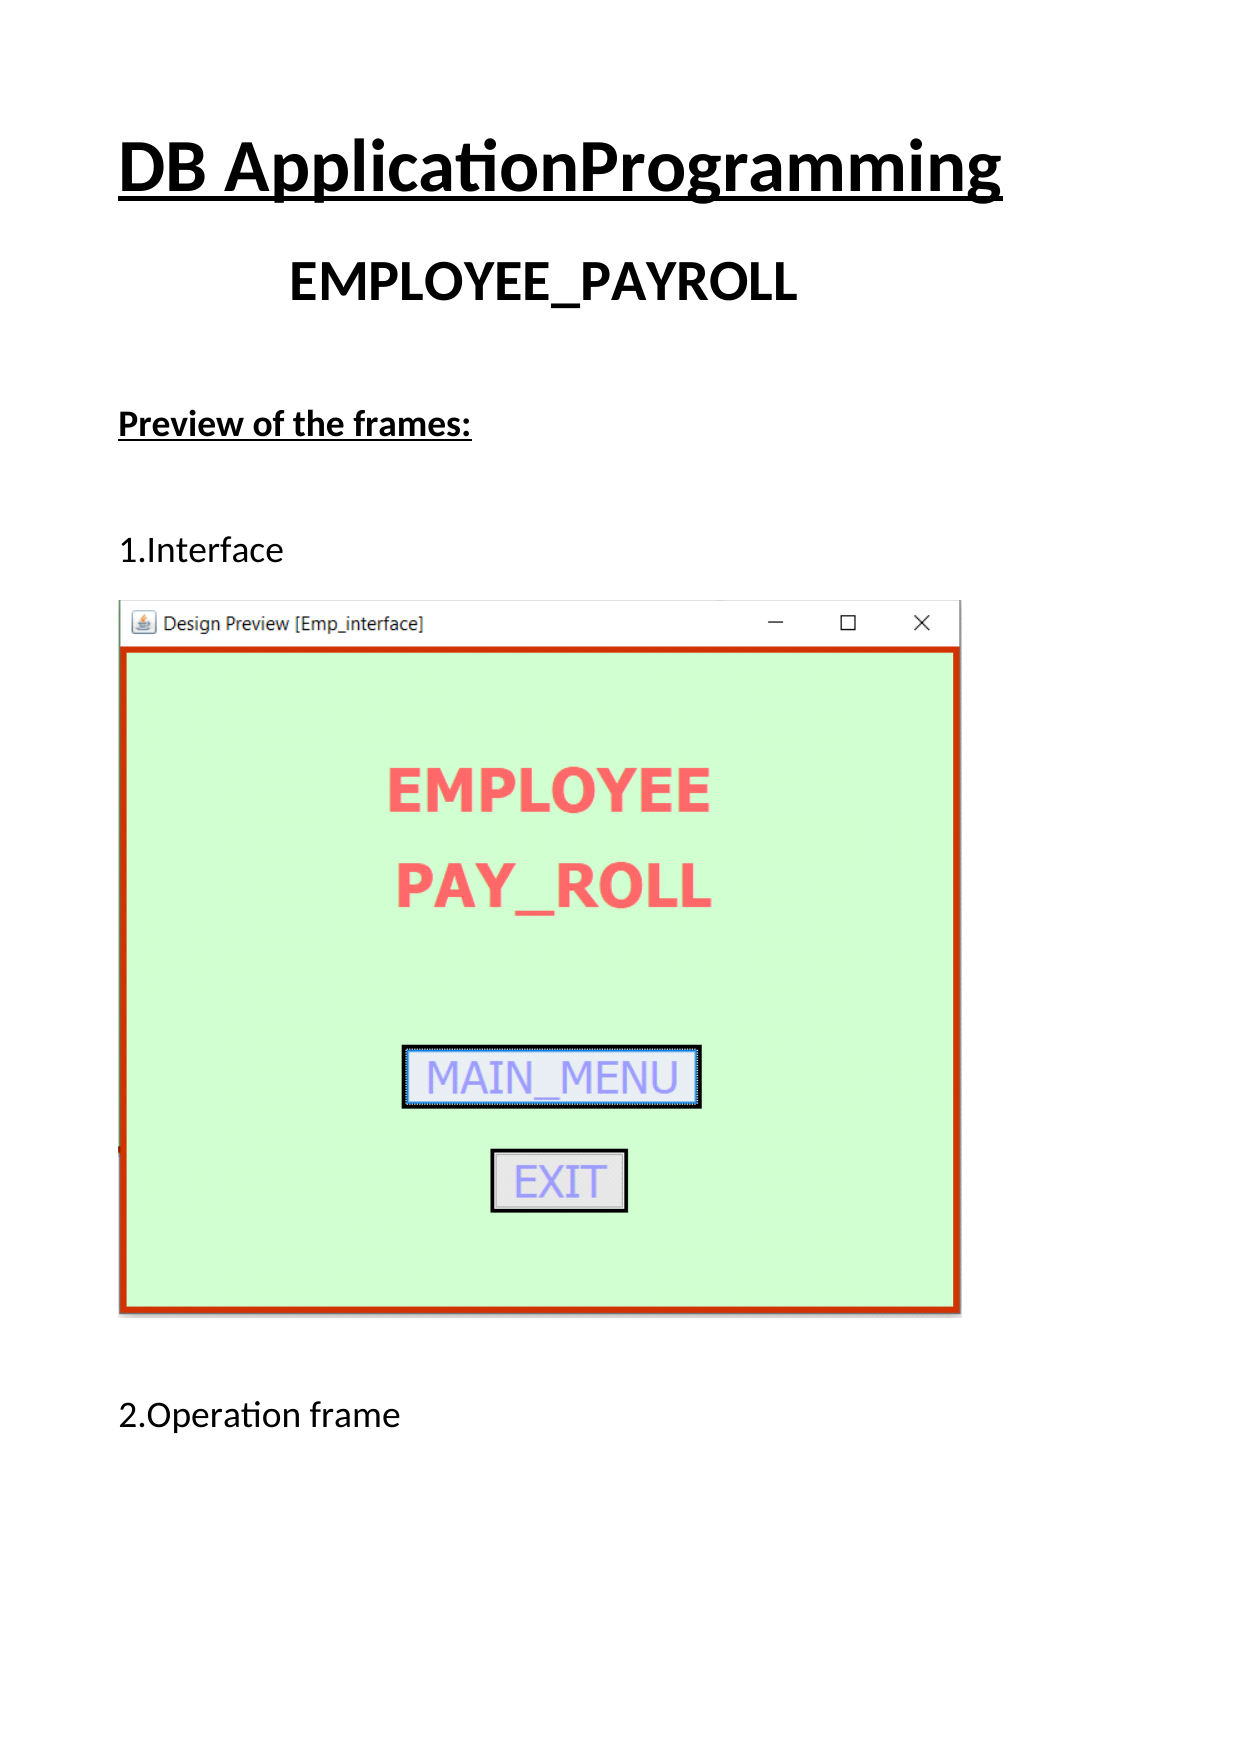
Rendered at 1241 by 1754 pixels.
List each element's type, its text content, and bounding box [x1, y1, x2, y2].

text 1.Interface [118, 526, 1122, 572]
text 2.Operation frame [118, 1391, 1122, 1437]
text Preview of the frames: [118, 400, 1122, 446]
text DB ApplicationProgramming [118, 118, 1122, 210]
text EMPLOYEE_PAYROLL [118, 244, 1122, 315]
